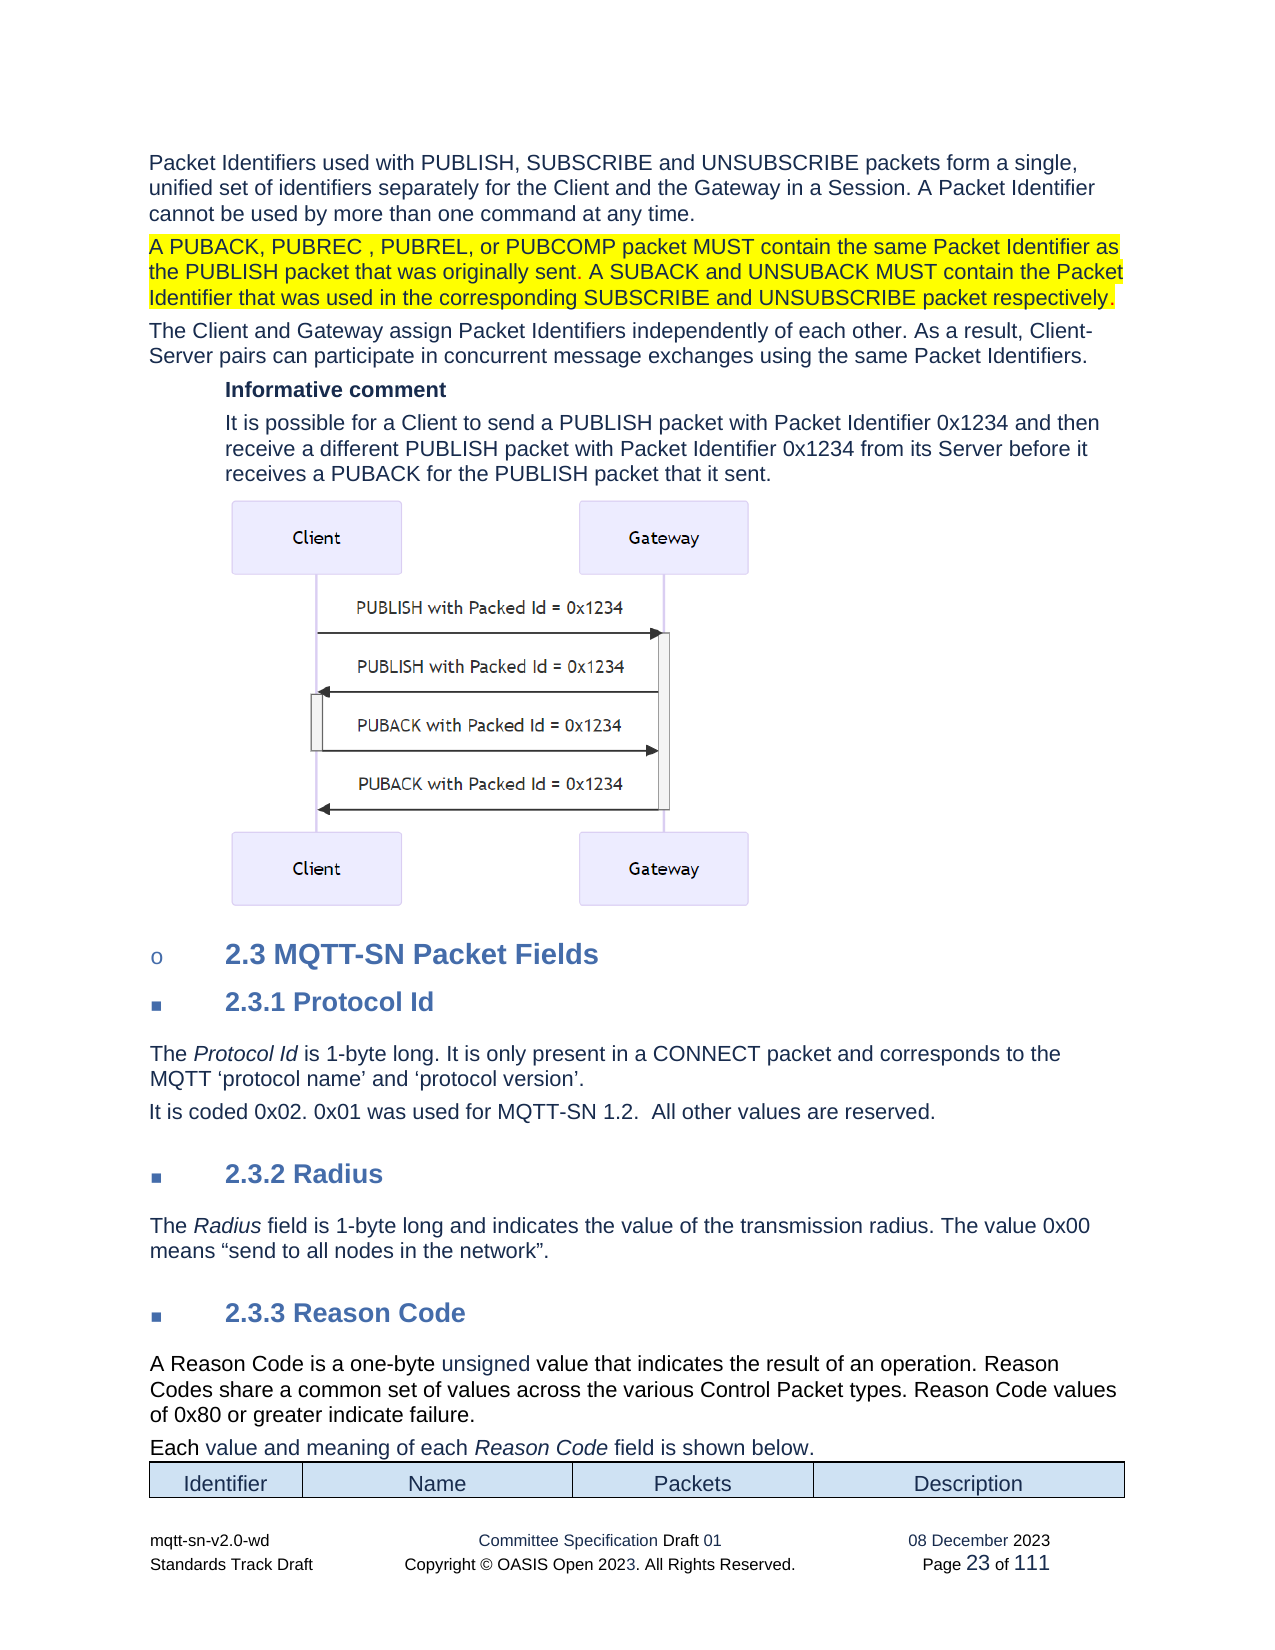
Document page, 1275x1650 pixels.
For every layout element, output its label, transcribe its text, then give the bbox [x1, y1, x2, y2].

text Each value and meaning of each Reason Code field is shown below. [149, 1435, 1124, 1461]
picture [225, 494, 758, 913]
table_header Name [303, 1463, 572, 1497]
text It is coded 0x02. 0x01 was used for MQTT-SN 1.2. All other values are reserved. [148, 1099, 1124, 1124]
table_header Description [814, 1463, 1124, 1497]
text The Client and Gateway assign Packet Identifiers independently of each other. As a result, Client-Server pairs can participate in concurrent message exchanges using the same Packet Identifiers. [148, 318, 1124, 368]
subtitle 2.3.3 Reason Code [150, 1295, 1124, 1333]
text A Reason Code is a one-byte unsigned value that indicates the result of an operation. Reason Codes share a common set of values across the various Control Packet types. Reason Code values of 0x80 or greater indicate failure. [149, 1351, 1124, 1427]
text It is possible for a Client to send a PUBLISH packet with Packet Identifier 0x1234 and then receive a different PUBLISH packet with Packet Identifier 0x1234 from its Server before it receives a PUBACK for the PUBLISH packet that it sent. [225, 410, 1124, 486]
text The Protocol Id is 1-byte long. It is only present in a CONNECT packet and corresponds to the MQTT ‘protocol name’ and ‘protocol version’. [149, 1041, 1124, 1091]
subtitle 2.3.2 Radius [150, 1156, 1124, 1194]
text A PUBACK, PUBREC , PUBREL, or PUBCOMP packet MUST contain the same Packet Identifier as the PUBLISH packet that was originally sent. A SUBACK and UNSUBACK MUST contain the Packet Identifier that was used in the corresponding SUBSCRIBE and UNSUBSCRIBE packet respectively. [148, 234, 1124, 309]
table_header Identifier [150, 1463, 302, 1497]
table_header Packets [573, 1463, 813, 1497]
text Informative comment [225, 377, 1124, 402]
subtitle 2.3 MQTT-SN Packet Fields [150, 937, 1124, 971]
subtitle 2.3.1 Protocol Id [150, 984, 1124, 1022]
text The Radius field is 1-byte long and indicates the value of the transmission radius. The value 0x00 means “send to all nodes in the network”. [149, 1212, 1124, 1263]
text Packet Identifiers used with PUBLISH, SUBSCRIBE and UNSUBSCRIBE packets form a single, unified set of identifiers separately for the Client and the Gateway in a Session. A Packet Identifier cannot be used by more than one command at any time. [148, 150, 1124, 226]
